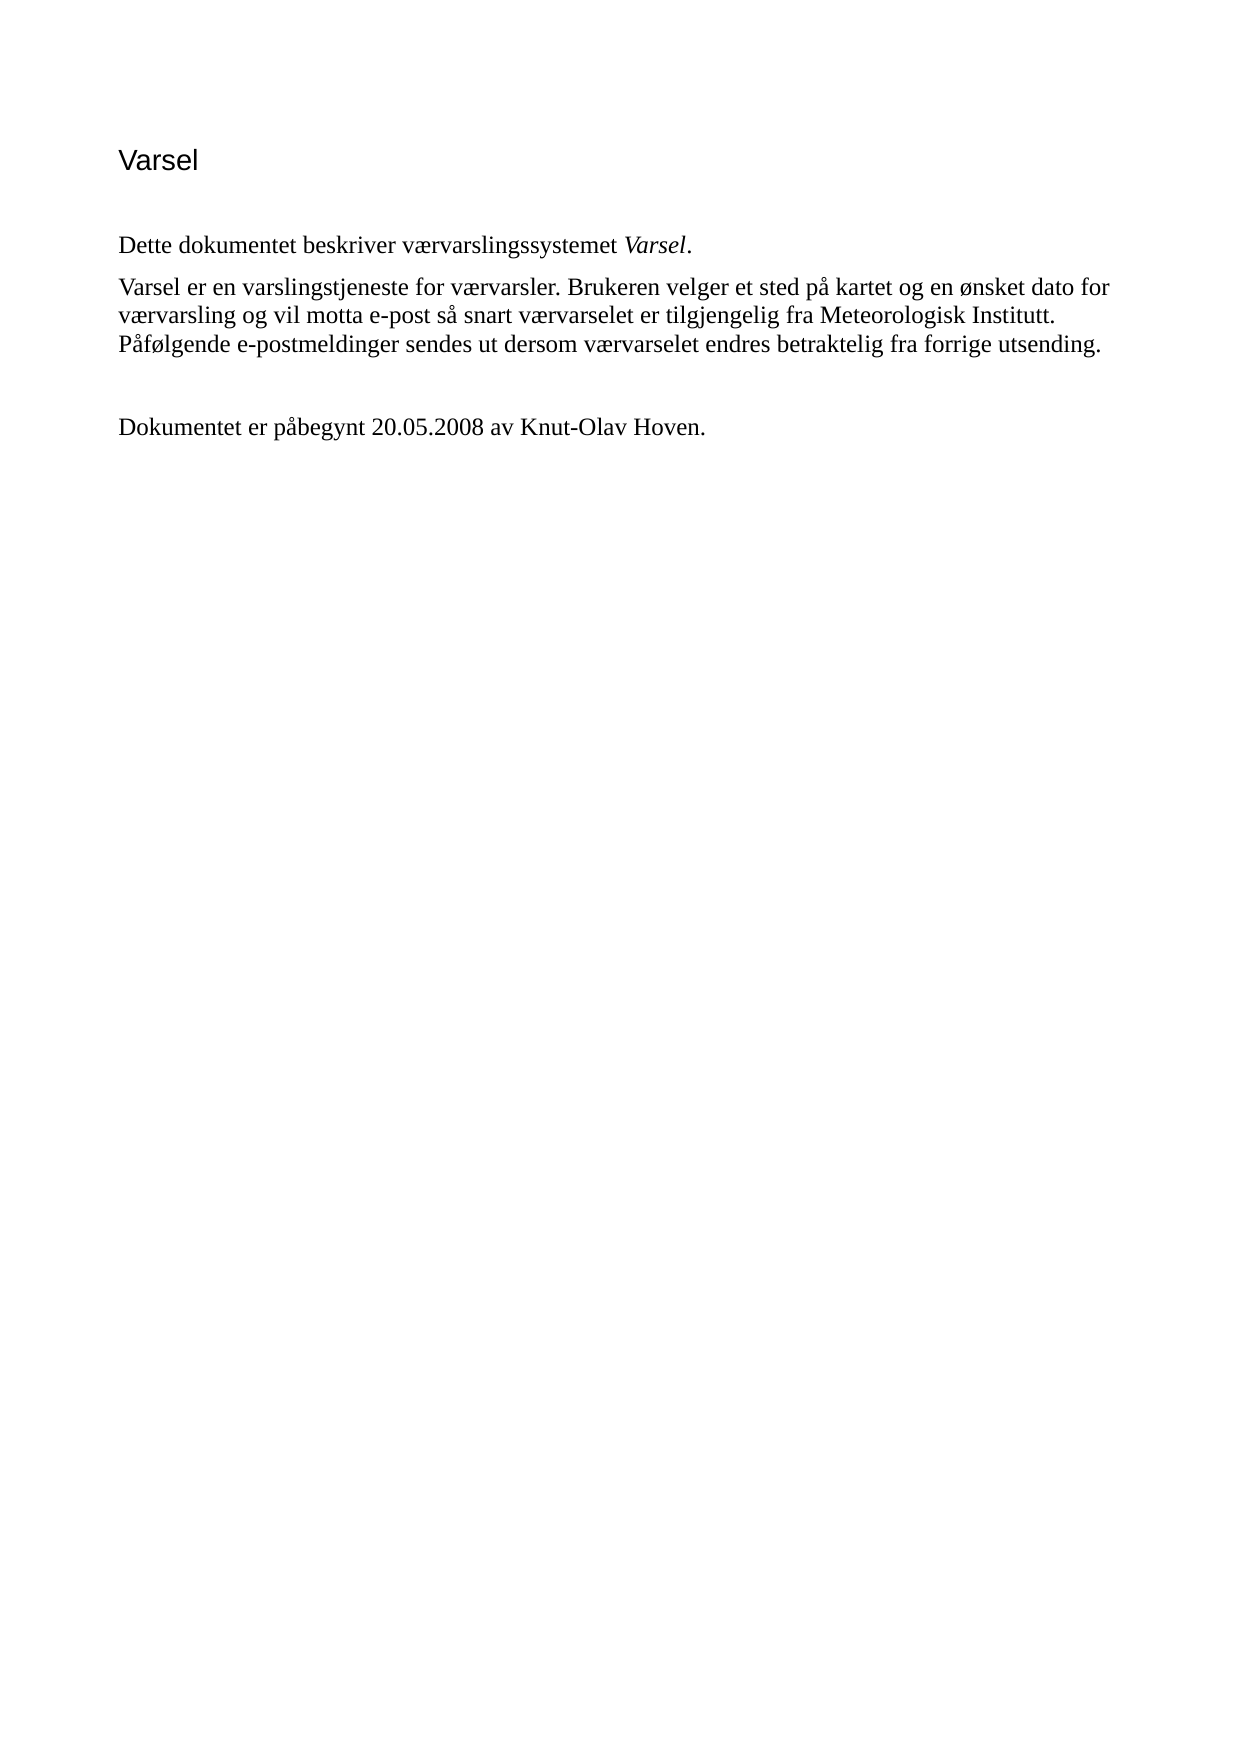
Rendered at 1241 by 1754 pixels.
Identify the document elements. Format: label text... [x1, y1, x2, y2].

text Dette dokumentet beskriver værvarslingssystemet Varsel. [118, 230, 1122, 259]
subtitle Varsel [118, 143, 1122, 177]
text Varsel er en varslingstjeneste for værvarsler. Brukeren velger et sted på kartet og en ønsket dato for værvarsling og vil motta e-post så snart værvarselet er tilgjengelig fra Meteorologisk Institutt. Påfølgende e-postmeldinger sendes ut dersom værvarselet endres betraktelig fra forrige utsending. [118, 272, 1122, 358]
text Dokumentet er påbegynt 20.05.2008 av Knut-Olav Hoven. [118, 412, 1122, 440]
